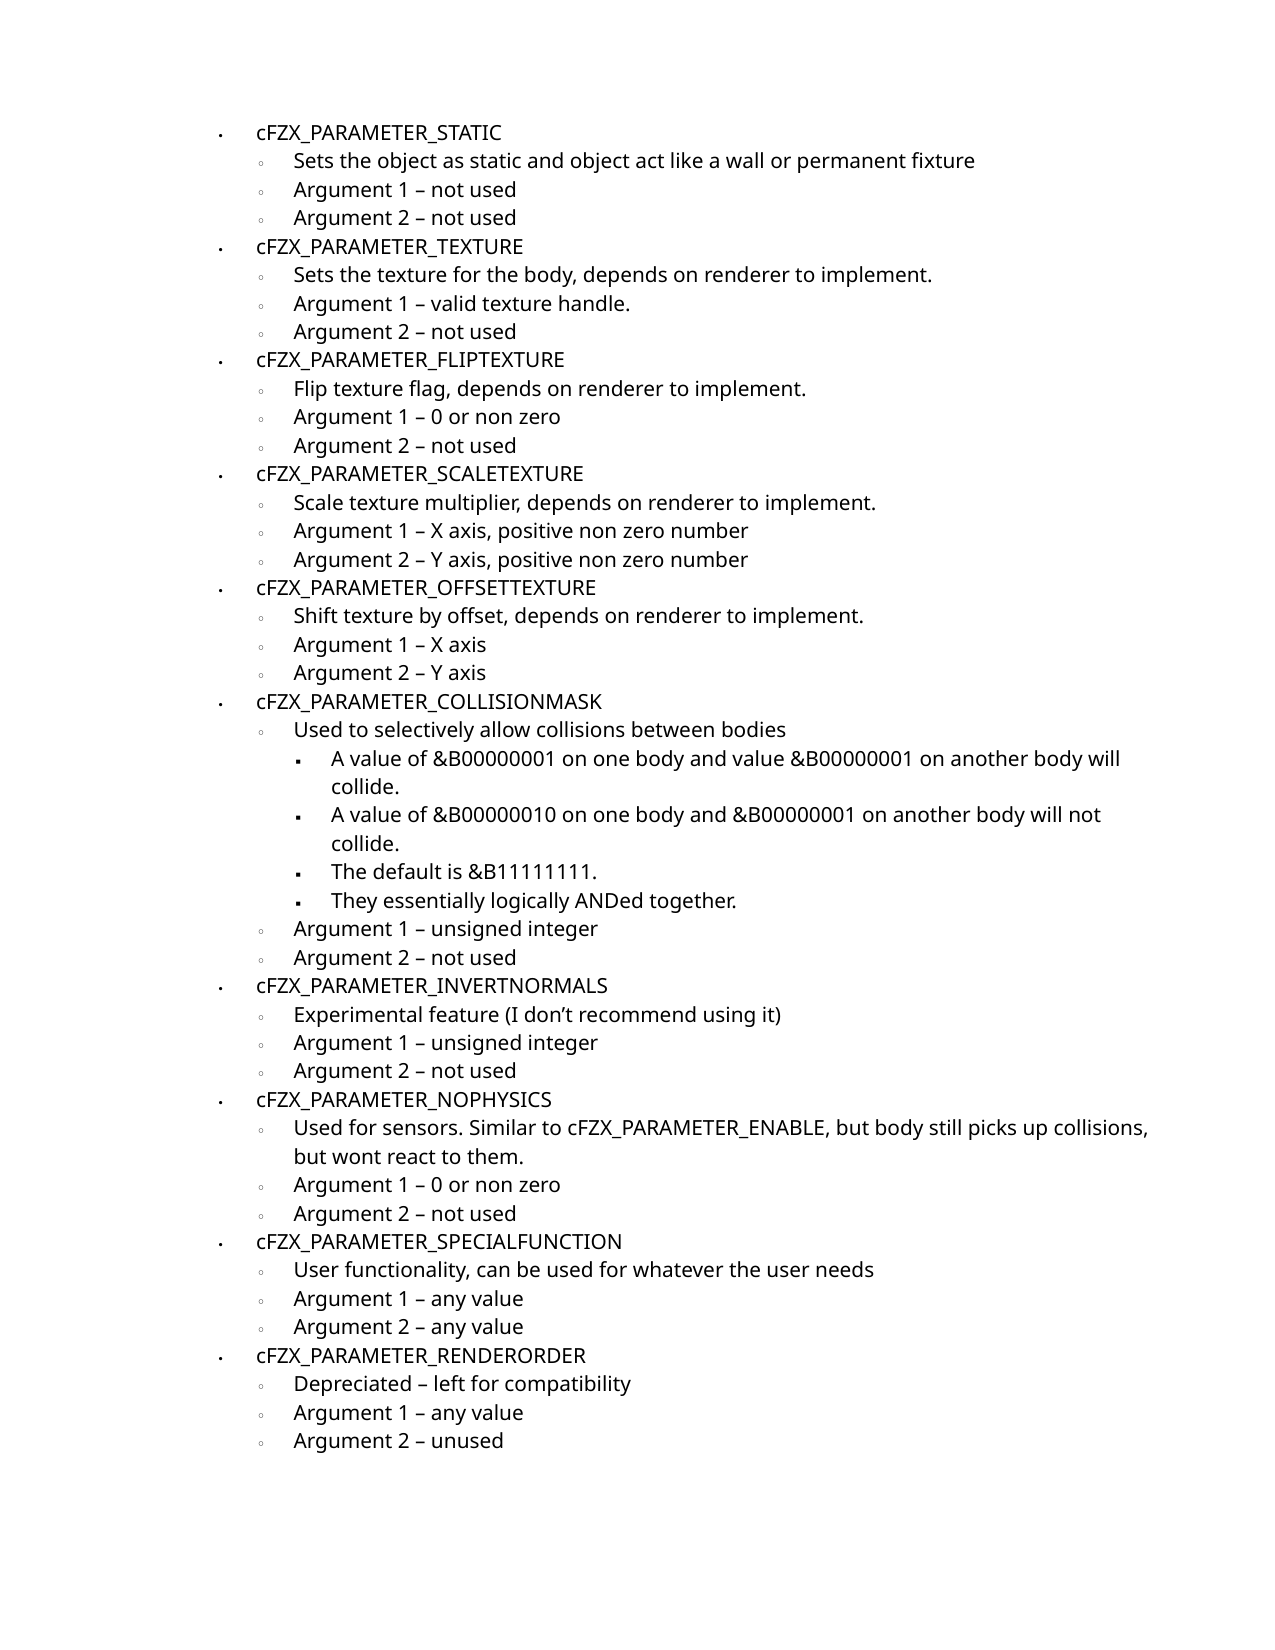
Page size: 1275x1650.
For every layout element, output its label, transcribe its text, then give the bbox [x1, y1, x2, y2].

list The default is &B11111111. [293, 857, 1157, 886]
list Argument 2 – not used [256, 431, 1157, 459]
list cFZX_PARAMETER_TEXTURE [218, 232, 1157, 260]
list cFZX_PARAMETER_NOPHYSICS [218, 1085, 1157, 1113]
list Argument 1 – any value [256, 1398, 1157, 1426]
list Argument 2 – not used [256, 1057, 1157, 1085]
list Argument 1 – unsigned integer [256, 914, 1157, 943]
list cFZX_PARAMETER_SPECIALFUNCTION [218, 1227, 1157, 1256]
list They essentially logically ANDed together. [293, 886, 1157, 914]
list cFZX_PARAMETER_COLLISIONMASK [218, 687, 1157, 715]
list Argument 2 – not used [256, 1199, 1157, 1227]
list A value of &B00000010 on one body and &B00000001 on another body will not collide. [293, 801, 1157, 857]
list Argument 1 – X axis, positive non zero number [256, 516, 1157, 545]
list Used for sensors. Similar to cFZX_PARAMETER_ENABLE, but body still picks up collisions, but wont react to them. [256, 1113, 1157, 1170]
list Argument 2 – Y axis, positive non zero number [256, 545, 1157, 573]
list Argument 1 – unsigned integer [256, 1028, 1157, 1057]
list Argument 1 – 0 or non zero [256, 1170, 1157, 1199]
list Argument 1 – X axis [256, 630, 1157, 658]
list Scale texture multiplier, depends on renderer to implement. [256, 488, 1157, 516]
list cFZX_PARAMETER_FLIPTEXTURE [218, 346, 1157, 374]
list User functionality, can be used for whatever the user needs [256, 1256, 1157, 1284]
list Argument 2 – unused [256, 1426, 1157, 1455]
list Argument 1 – valid texture handle. [256, 289, 1157, 317]
list Argument 1 – 0 or non zero [256, 402, 1157, 431]
list cFZX_PARAMETER_STATIC [218, 118, 1157, 147]
list cFZX_PARAMETER_SCALETEXTURE [218, 459, 1157, 488]
list A value of &B00000001 on one body and value &B00000001 on another body will collide. [293, 744, 1157, 801]
list Argument 2 – any value [256, 1312, 1157, 1341]
list Shift texture by offset, depends on renderer to implement. [256, 602, 1157, 630]
list Argument 2 – not used [256, 943, 1157, 971]
list Argument 2 – Y axis [256, 658, 1157, 687]
list cFZX_PARAMETER_OFFSETTEXTURE [218, 573, 1157, 602]
list Used to selectively allow collisions between bodies [256, 715, 1157, 744]
list cFZX_PARAMETER_INVERTNORMALS [218, 971, 1157, 1000]
list Sets the texture for the body, depends on renderer to implement. [256, 260, 1157, 289]
list Argument 2 – not used [256, 317, 1157, 346]
list Argument 1 – not used [256, 175, 1157, 203]
list Argument 2 – not used [256, 203, 1157, 232]
list Experimental feature (I don’t recommend using it) [256, 1000, 1157, 1028]
list cFZX_PARAMETER_RENDERORDER [218, 1341, 1157, 1369]
list Depreciated – left for compatibility [256, 1369, 1157, 1398]
list Flip texture flag, depends on renderer to implement. [256, 374, 1157, 402]
list Argument 1 – any value [256, 1284, 1157, 1312]
list Sets the object as static and object act like a wall or permanent fixture [256, 147, 1157, 175]
